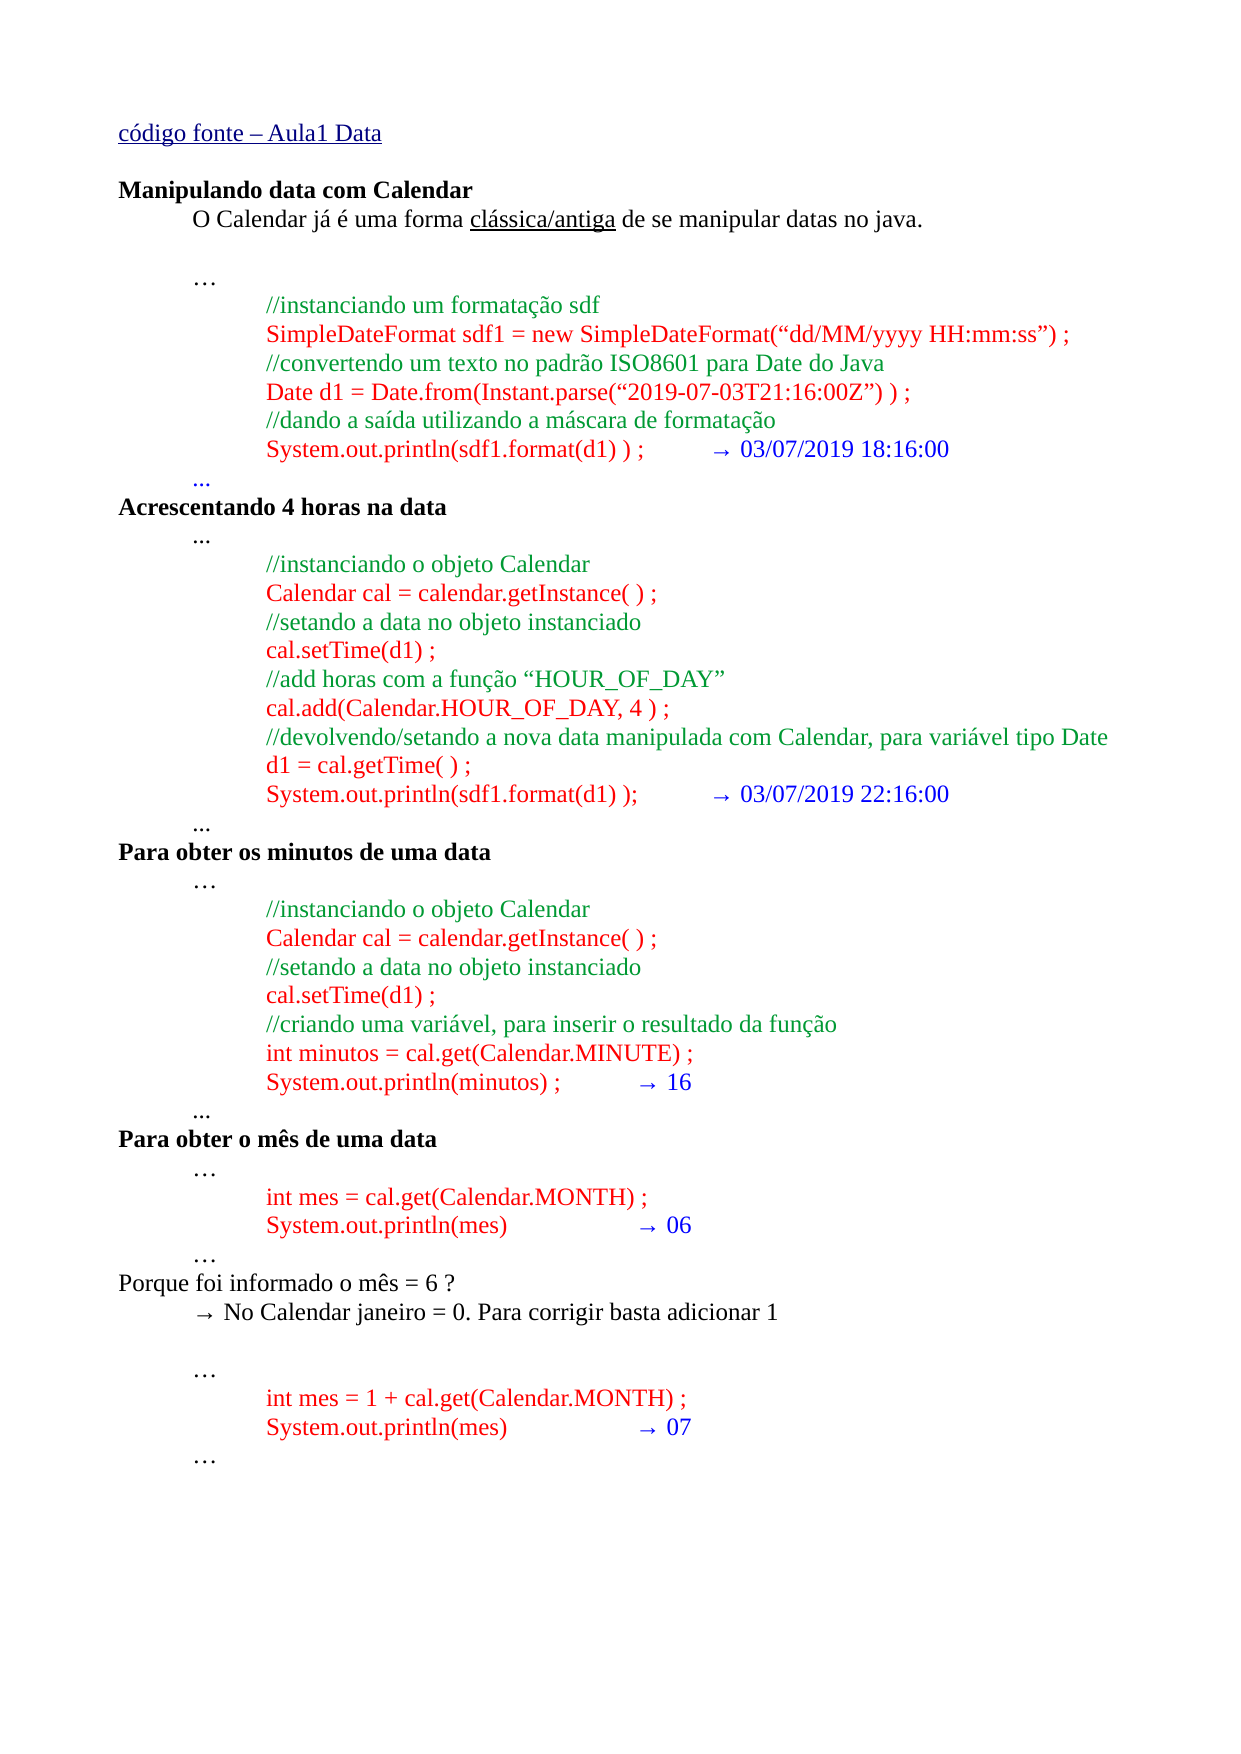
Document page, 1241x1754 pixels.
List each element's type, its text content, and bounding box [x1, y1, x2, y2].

text ... [118, 463, 1122, 492]
text Para obter os minutos de uma data [118, 837, 1122, 866]
text … [118, 1153, 1122, 1182]
text System.out.println(minutos) ; → 16 [118, 1067, 1122, 1096]
text //dando a saída utilizando a máscara de formatação [118, 406, 1122, 434]
text d1 = cal.getTime( ) ; [118, 751, 1122, 779]
text código fonte – Aula1 Data [118, 118, 1122, 147]
text … [118, 262, 1122, 291]
text Calendar cal = calendar.getInstance( ) ; [118, 578, 1122, 607]
text //instanciando o objeto Calendar [118, 549, 1122, 578]
text //setando a data no objeto instanciado [118, 952, 1122, 981]
text //instanciando um formatação sdf [118, 291, 1122, 319]
text Date d1 = Date.from(Instant.parse(“2019-07-03T21:16:00Z”) ) ; [118, 377, 1122, 406]
text //devolvendo/setando a nova data manipulada com Calendar, para variável tipo Date [118, 722, 1122, 751]
text … [118, 1441, 1122, 1469]
text //setando a data no objeto instanciado [118, 607, 1122, 636]
text //instanciando o objeto Calendar [118, 894, 1122, 923]
text int mes = 1 + cal.get(Calendar.MONTH) ; [118, 1383, 1122, 1412]
text //add horas com a função “HOUR_OF_DAY” [118, 664, 1122, 693]
text //criando uma variável, para inserir o resultado da função [118, 1009, 1122, 1038]
text ... [118, 808, 1122, 837]
text Para obter o mês de uma data [118, 1124, 1122, 1153]
text cal.add(Calendar.HOUR_OF_DAY, 4 ) ; [118, 693, 1122, 722]
text Porque foi informado o mês = 6 ? [118, 1268, 1122, 1297]
text SimpleDateFormat sdf1 = new SimpleDateFormat(“dd/MM/yyyy HH:mm:ss”) ; [118, 319, 1122, 348]
text … [118, 1354, 1122, 1383]
text Calendar cal = calendar.getInstance( ) ; [118, 923, 1122, 952]
text → No Calendar janeiro = 0. Para corrigir basta adicionar 1 [118, 1297, 1122, 1326]
text O Calendar já é uma forma clássica/antiga de se manipular datas no java. [118, 204, 1122, 233]
text ... [118, 521, 1122, 549]
text int mes = cal.get(Calendar.MONTH) ; [118, 1182, 1122, 1211]
text Acrescentando 4 horas na data [118, 492, 1122, 521]
text … [118, 1239, 1122, 1268]
text … [118, 866, 1122, 894]
text //convertendo um texto no padrão ISO8601 para Date do Java [118, 348, 1122, 377]
text System.out.println(mes) → 06 [118, 1211, 1122, 1239]
text System.out.println(sdf1.format(d1) ); → 03/07/2019 22:16:00 [118, 779, 1122, 808]
text int minutos = cal.get(Calendar.MINUTE) ; [118, 1038, 1122, 1067]
text Manipulando data com Calendar [118, 176, 1122, 204]
text ... [118, 1096, 1122, 1124]
text System.out.println(sdf1.format(d1) ) ; → 03/07/2019 18:16:00 [118, 434, 1122, 463]
text cal.setTime(d1) ; [118, 636, 1122, 664]
text cal.setTime(d1) ; [118, 981, 1122, 1009]
text System.out.println(mes) → 07 [118, 1412, 1122, 1441]
